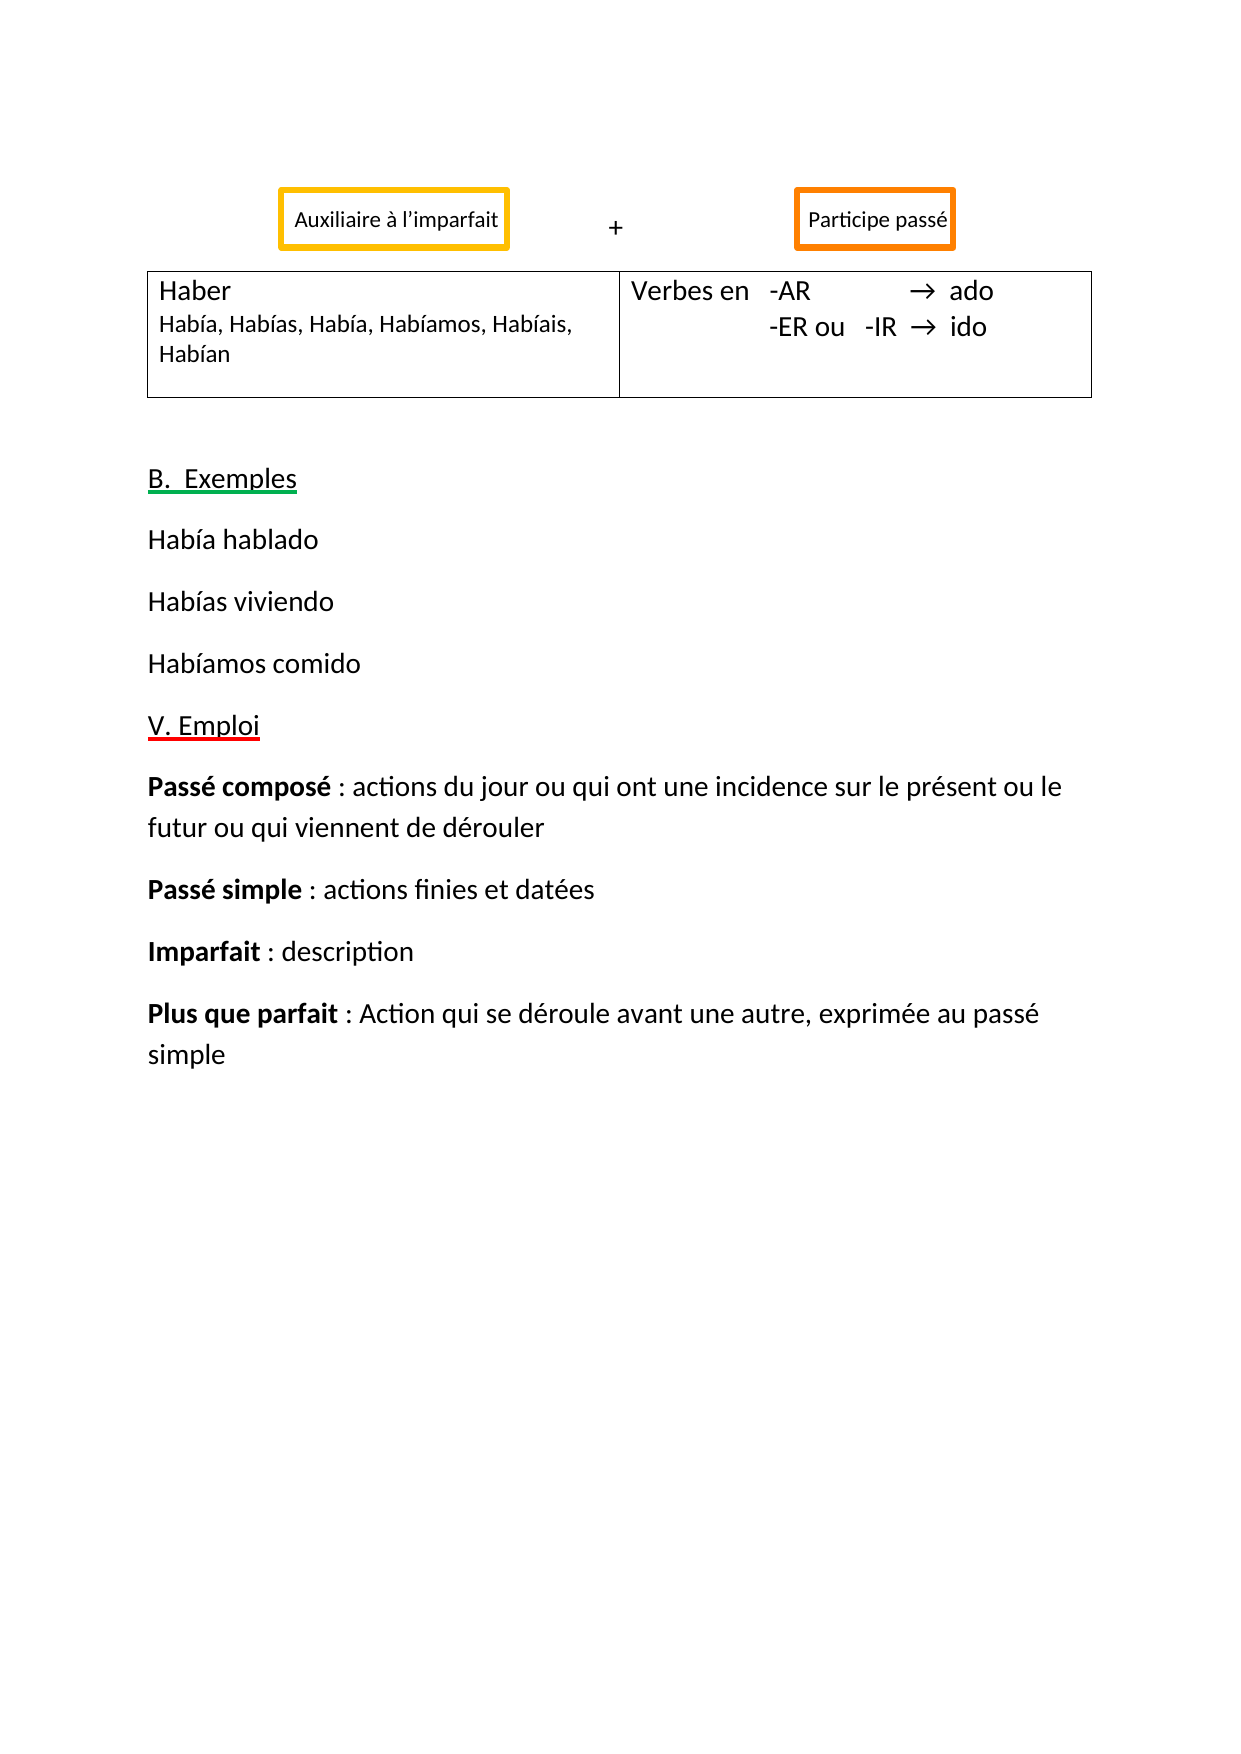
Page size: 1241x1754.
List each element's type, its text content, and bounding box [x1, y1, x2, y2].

text Imparfait : description [148, 933, 1093, 969]
text Había hablado [148, 521, 1093, 557]
text Passé simple : actions finies et datées [148, 871, 1093, 907]
text Habías viviendo [148, 583, 1093, 619]
table_header Haber Había, Habías, Había, Habíamos, Habíais, Habían [148, 272, 619, 397]
text Passé composé : actions du jour ou qui ont une incidence sur le présent ou le futur ou qui viennent de dérouler [148, 768, 1093, 845]
text + [510, 209, 794, 245]
text + [284, 209, 504, 244]
text B. Exemples [148, 460, 1093, 495]
text Plus que parfait : Action qui se déroule avant une autre, exprimée au passé simple [148, 995, 1093, 1071]
text V. Emploi [148, 707, 1093, 742]
table_header Verbes en -AR → ado -ER ou -IR → ido [620, 272, 1091, 397]
text + [800, 209, 950, 244]
text + [148, 209, 278, 245]
text Habíamos comido [148, 645, 1093, 681]
text + [956, 209, 1093, 245]
